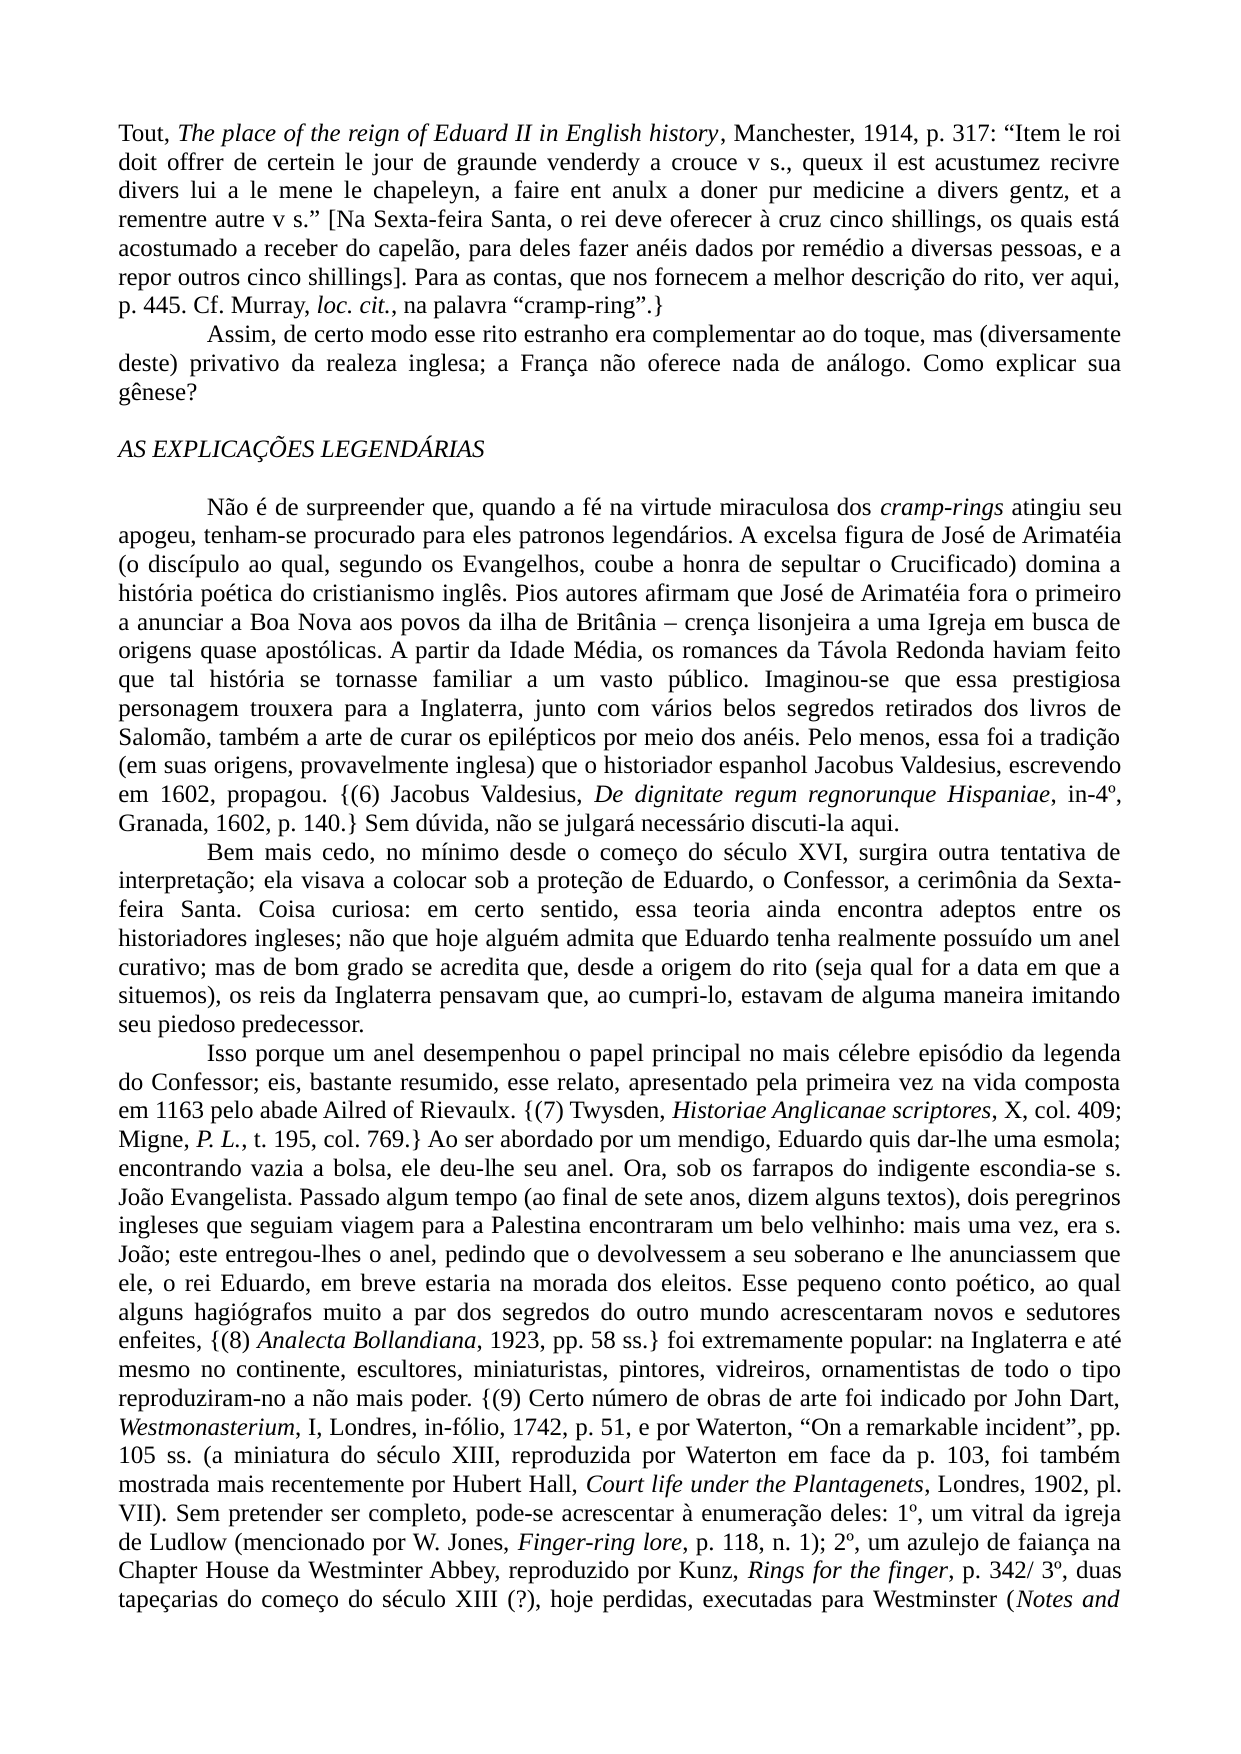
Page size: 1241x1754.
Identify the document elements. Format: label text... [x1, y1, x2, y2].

text Assim, de certo modo esse rito estranho era complementar ao do toque, mas (diversamente deste) privativo da realeza inglesa; a França não oferece nada de análogo. Como explicar sua gênese? [118, 319, 1122, 406]
text Isso porque um anel desempenhou o papel principal no mais célebre episódio da legenda do Confessor; eis, bastante resumido, esse relato, apresentado pela primeira vez na vida composta em 1163 pelo abade Ailred of Rievaulx. {(7) Twysden, Historiae Anglicanae scriptores, X, col. 409; Migne, P. L., t. 195, col. 769.} Ao ser abordado por um mendigo, Eduardo quis dar-lhe uma esmola; encontrando vazia a bolsa, ele deu-lhe seu anel. Ora, sob os farrapos do indigente escondia-se s. João Evangelista. Passado algum tempo (ao final de sete anos, dizem alguns textos), dois peregrinos ingleses que seguiam viagem para a Palestina encontraram um belo velhinho: mais uma vez, era s. João; este entregou-lhes o anel, pedindo que o devolvessem a seu soberano e lhe anunciassem que ele, o rei Eduardo, em breve estaria na morada dos eleitos. Esse pequeno conto poético, ao qual alguns hagiógrafos muito a par dos segredos do outro mundo acrescentaram novos e sedutores enfeites, {(8) Analecta Bollandiana, 1923, pp. 58 ss.} foi extremamente popular: na Inglaterra e até mesmo no continente, escultores, miniaturistas, pintores, vidreiros, ornamentistas de todo o tipo reproduziram-no a não mais poder. {(9) Certo número de obras de arte foi indicado por John Dart, Westmonasterium, I, Londres, in-fólio, 1742, p. 51, e por Waterton, “On a remarkable incident”, pp. 105 ss. (a miniatura do século XIII, reproduzida por Waterton em face da p. 103, foi também mostrada mais recentemente por Hubert Hall, Court life under the Plantagenets, Londres, 1902, pl. VII). Sem pretender ser completo, pode-se acrescentar à enumeração deles: 1º, um vitral da igreja de Ludlow (mencionado por W. Jones, Finger-ring lore, p. 118, n. 1); 2º, um azulejo de faiança na Chapter House da Westminter Abbey, reproduzido por Kunz, Rings for the finger, p. 342/ 3º, duas tapeçarias do começo do século XIII (?), hoje perdidas, executadas para Westminster (Notes and [118, 1038, 1122, 1613]
text Tout, The place of the reign of Eduard II in English history, Manchester, 1914, p. 317: “Item le roi doit offrer de certein le jour de graunde venderdy a crouce v s., queux il est acustumez recivre divers lui a le mene le chapeleyn, a faire ent anulx a doner pur medicine a divers gentz, et a rementre autre v s.” [Na Sexta-feira Santa, o rei deve oferecer à cruz cinco shillings, os quais está acostumado a receber do capelão, para deles fazer anéis dados por remédio a diversas pessoas, e a repor outros cinco shillings]. Para as contas, que nos fornecem a melhor descrição do rito, ver aqui, p. 445. Cf. Murray, loc. cit., na palavra “cramp-ring”.} [118, 118, 1122, 319]
text AS EXPLICAÇÕES LEGENDÁRIAS [118, 434, 1122, 463]
text Não é de surpreender que, quando a fé na virtude miraculosa dos cramp-rings atingiu seu apogeu, tenham-se procurado para eles patronos legendários. A excelsa figura de José de Arimatéia (o discípulo ao qual, segundo os Evangelhos, coube a honra de sepultar o Crucificado) domina a história poética do cristianismo inglês. Pios autores afirmam que José de Arimatéia fora o primeiro a anunciar a Boa Nova aos povos da ilha de Britânia – crença lisonjeira a uma Igreja em busca de origens quase apostólicas. A partir da Idade Média, os romances da Távola Redonda haviam feito que tal história se tornasse familiar a um vasto público. Imaginou-se que essa prestigiosa personagem trouxera para a Inglaterra, junto com vários belos segredos retirados dos livros de Salomão, também a arte de curar os epilépticos por meio dos anéis. Pelo menos, essa foi a tradição (em suas origens, provavelmente inglesa) que o historiador espanhol Jacobus Valdesius, escrevendo em 1602, propagou. {(6) Jacobus Valdesius, De dignitate regum regnorunque Hispaniae, in-4º, Granada, 1602, p. 140.} Sem dúvida, não se julgará necessário discuti-la aqui. [118, 492, 1122, 837]
text Bem mais cedo, no mínimo desde o começo do século XVI, surgira outra tentativa de interpretação; ela visava a colocar sob a proteção de Eduardo, o Confessor, a cerimônia da Sexta-feira Santa. Coisa curiosa: em certo sentido, essa teoria ainda encontra adeptos entre os historiadores ingleses; não que hoje alguém admita que Eduardo tenha realmente possuído um anel curativo; mas de bom grado se acredita que, desde a origem do rito (seja qual for a data em que a situemos), os reis da Inglaterra pensavam que, ao cumpri-lo, estavam de alguma maneira imitando seu piedoso predecessor. [118, 837, 1122, 1038]
